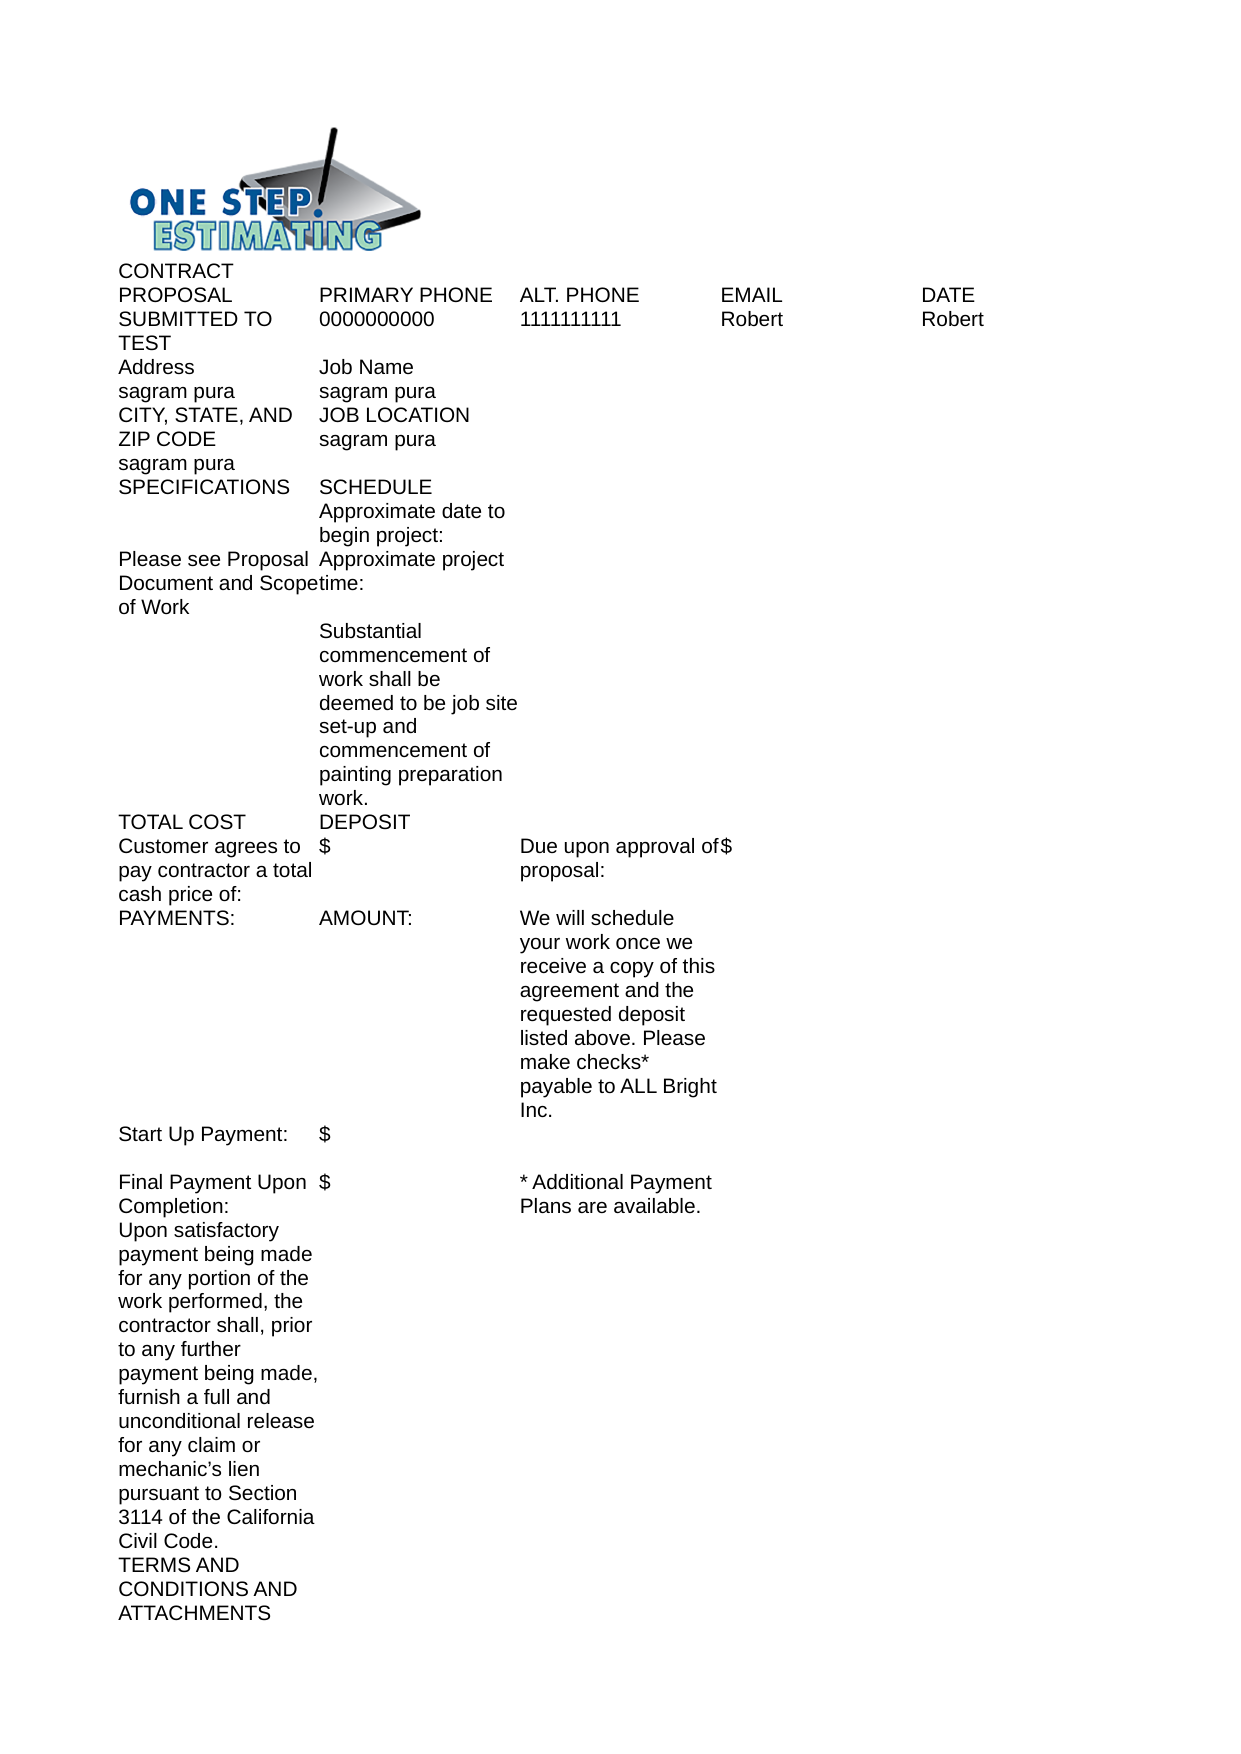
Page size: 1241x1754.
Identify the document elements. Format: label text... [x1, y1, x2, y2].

table_cell [319, 331, 519, 355]
table_cell Final Payment Upon Completion: [118, 1170, 319, 1217]
table_cell Substantial commencement of work shall be deemed to be job site set-up and commencement of painting preparation work. [319, 619, 519, 810]
table_cell PROPOSAL SUBMITTED TO [118, 283, 319, 331]
table_cell DATE [921, 283, 1122, 307]
picture [118, 118, 431, 259]
table_header CONTRACT [118, 259, 319, 283]
table_cell [118, 499, 319, 547]
table_cell [520, 499, 720, 547]
table_cell Customer agrees to pay contractor a total cash price of: [118, 834, 319, 906]
table_header Robert [720, 307, 921, 331]
table_cell ALT. PHONE [520, 283, 720, 307]
table_header sagram pura [118, 451, 319, 474]
table_cell SPECIFICATIONS [118, 475, 319, 499]
table_header TEST [118, 331, 319, 354]
table_cell Address [118, 355, 319, 379]
table_cell Due upon approval of proposal: [520, 834, 720, 906]
table_cell Please see Proposal Document and Scope of Work [118, 547, 319, 618]
table_cell [720, 331, 921, 355]
table_header Robert [921, 307, 1122, 331]
table_cell [921, 331, 1122, 355]
table_cell Upon satisfactory payment being made for any portion of the work performed, the contractor shall, prior to any further payment being made, furnish a full and unconditional release for any claim or mechanic’s lien pursuant to Section 3114 of the California Civil Code. [118, 1218, 319, 1553]
table_cell Approximate project time: [319, 547, 519, 618]
table_cell $ [319, 834, 519, 906]
table_cell [118, 619, 319, 810]
table_cell [319, 1146, 519, 1169]
table_cell AMOUNT: [319, 906, 519, 1122]
table_cell CITY, STATE, AND ZIP CODE [118, 403, 319, 451]
table_cell Start Up Payment: [118, 1122, 319, 1146]
table_cell TOTAL COST [118, 810, 319, 834]
table_cell [520, 1146, 720, 1169]
table_cell JOB LOCATION [319, 403, 519, 427]
table_cell TERMS AND CONDITIONS AND ATTACHMENTS [118, 1553, 319, 1625]
table_cell Job Name [319, 355, 519, 379]
table_cell [319, 451, 519, 475]
table_cell * Additional Payment Plans are available. [520, 1170, 720, 1217]
table_cell PRIMARY PHONE [319, 283, 519, 307]
table_cell $ [319, 1170, 519, 1217]
table_header sagram pura [319, 379, 519, 403]
table_cell [118, 1146, 319, 1169]
table_cell DEPOSIT [319, 810, 519, 834]
table_header sagram pura [118, 379, 319, 403]
table_cell PAYMENTS: [118, 906, 319, 1122]
table_cell [520, 331, 720, 355]
table_header 1111111111 [520, 307, 720, 331]
table_cell SCHEDULE [319, 475, 519, 499]
table_cell [520, 547, 720, 618]
table_header 0000000000 [319, 307, 519, 331]
table_cell We will schedule your work once we receive a copy of this agreement and the requested deposit listed above. Please make checks* payable to ALL Bright Inc. [520, 906, 720, 1122]
table_cell $ [319, 1122, 519, 1146]
table_cell Approximate date to begin project: [319, 499, 519, 547]
table_cell EMAIL [720, 283, 921, 307]
table_cell $ [720, 834, 921, 906]
table_cell [520, 1122, 720, 1146]
table_header sagram pura [319, 427, 519, 451]
